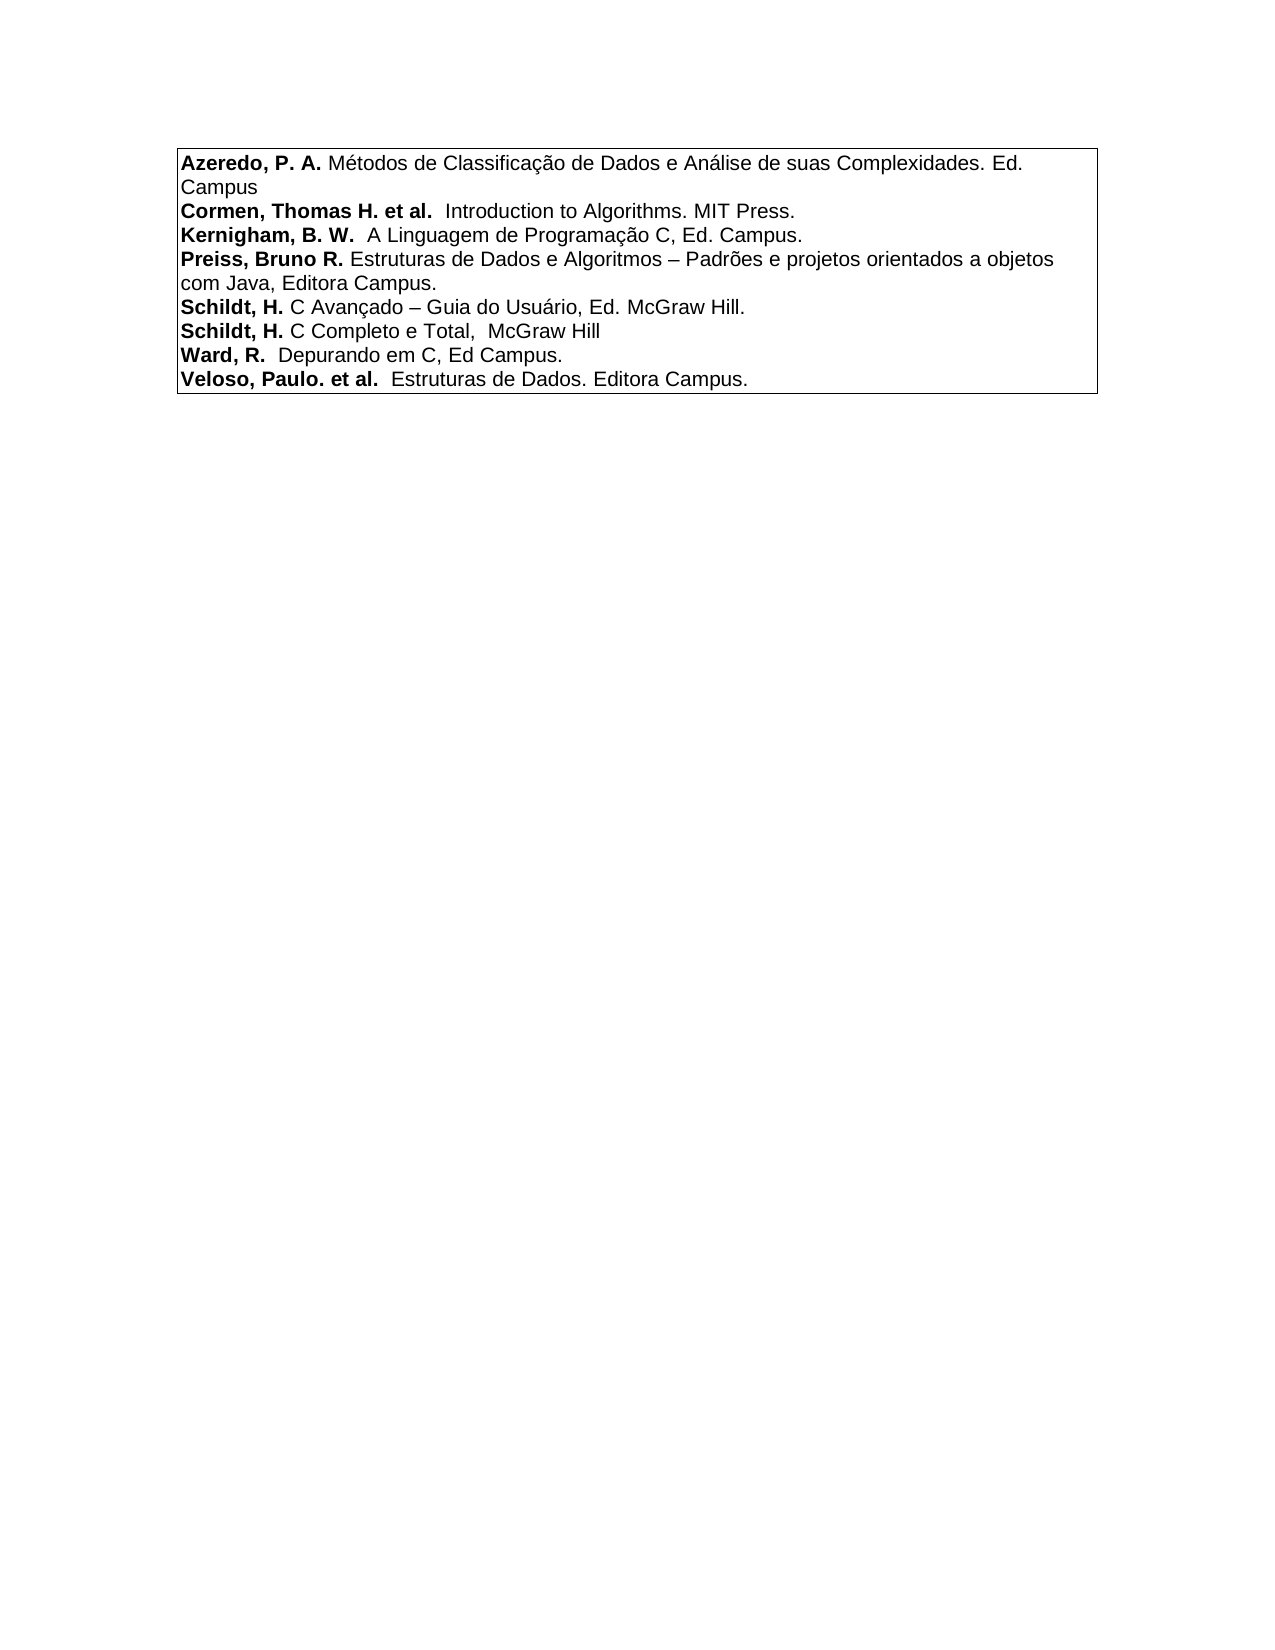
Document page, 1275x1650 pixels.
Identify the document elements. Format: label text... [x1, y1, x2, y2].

text Cormen, Thomas H. et al. Introduction to Algorithms. MIT Press. [178, 196, 1097, 220]
text Azeredo, P. A. Métodos de Classificação de Dados e Análise de suas Complexidades. Ed. Campus [178, 149, 1097, 196]
text Schildt, H. C Completo e Total, McGraw Hill [178, 316, 1097, 340]
text Veloso, Paulo. et al. Estruturas de Dados. Editora Campus. [178, 364, 1097, 393]
text Kernigham, B. W. A Linguagem de Programação C, Ed. Campus. [178, 220, 1097, 244]
text Preiss, Bruno R. Estruturas de Dados e Algoritmos – Padrões e projetos orientados a objetos com Java, Editora Campus. [178, 244, 1097, 292]
text Schildt, H. C Avançado – Guia do Usuário, Ed. McGraw Hill. [178, 292, 1097, 316]
text Ward, R. Depurando em C, Ed Campus. [178, 340, 1097, 364]
